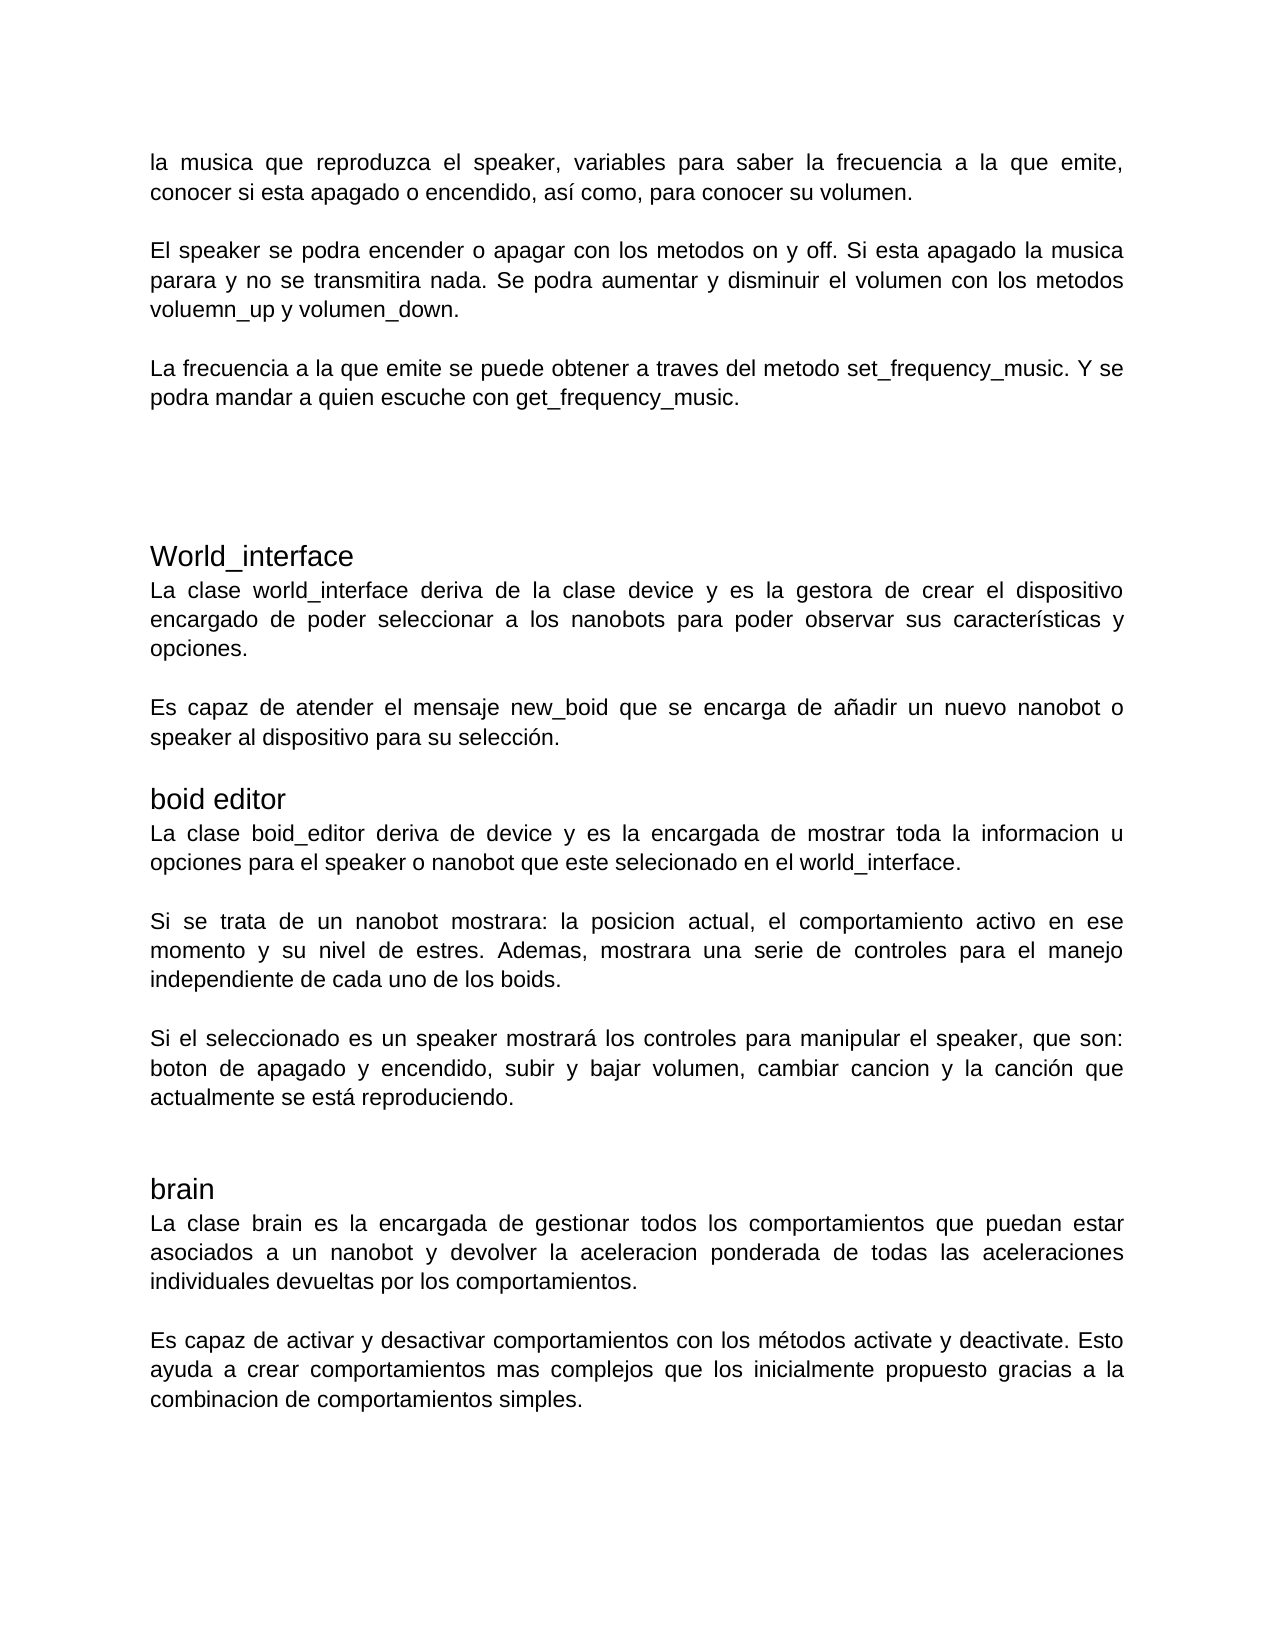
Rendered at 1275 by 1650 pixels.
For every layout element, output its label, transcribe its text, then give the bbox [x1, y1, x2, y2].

text Si el seleccionado es un speaker mostrará los controles para manipular el speaker, que son: boton de apagado y encendido, subir y bajar volumen, cambiar cancion y la canción que actualmente se está reproduciendo. [150, 1026, 1125, 1110]
text la musica que reproduzca el speaker, variables para saber la frecuencia a la que emite, conocer si esta apagado o encendido, así como, para conocer su volumen. [150, 150, 1125, 205]
text brain [150, 1173, 1125, 1205]
text La clase boid_editor deriva de device y es la encargada de mostrar toda la informacion u opciones para el speaker o nanobot que este selecionado en el world_interface. [150, 820, 1125, 875]
text World_interface [150, 540, 1125, 572]
text El speaker se podra encender o apagar con los metodos on y off. Si esta apagado la musica parara y no se transmitira nada. Se podra aumentar y disminuir el volumen con los metodos voluemn_up y volumen_down. [150, 238, 1125, 322]
text La clase brain es la encargada de gestionar todos los comportamientos que puedan estar asociados a un nanobot y devolver la aceleracion ponderada de todas las aceleraciones individuales devueltas por los comportamientos. [150, 1210, 1125, 1294]
text Si se trata de un nanobot mostrara: la posicion actual, el comportamiento activo en ese momento y su nivel de estres. Ademas, mostrara una serie de controles para el manejo independiente de cada uno de los boids. [150, 908, 1125, 993]
text Es capaz de activar y desactivar comportamientos con los métodos activate y deactivate. Esto ayuda a crear comportamientos mas complejos que los inicialmente propuesto gracias a la combinacion de comportamientos simples. [150, 1328, 1125, 1412]
text La clase world_interface deriva de la clase device y es la gestora de crear el dispositivo encargado de poder seleccionar a los nanobots para poder observar sus características y opciones. [150, 577, 1125, 662]
text La frecuencia a la que emite se puede obtener a traves del metodo set_frequency_music. Y se podra mandar a quien escuche con get_frequency_music. [150, 356, 1125, 411]
text boid editor [150, 783, 1125, 816]
text Es capaz de atender el mensaje new_boid que se encarga de añadir un nuevo nanobot o speaker al dispositivo para su selección. [150, 695, 1125, 750]
